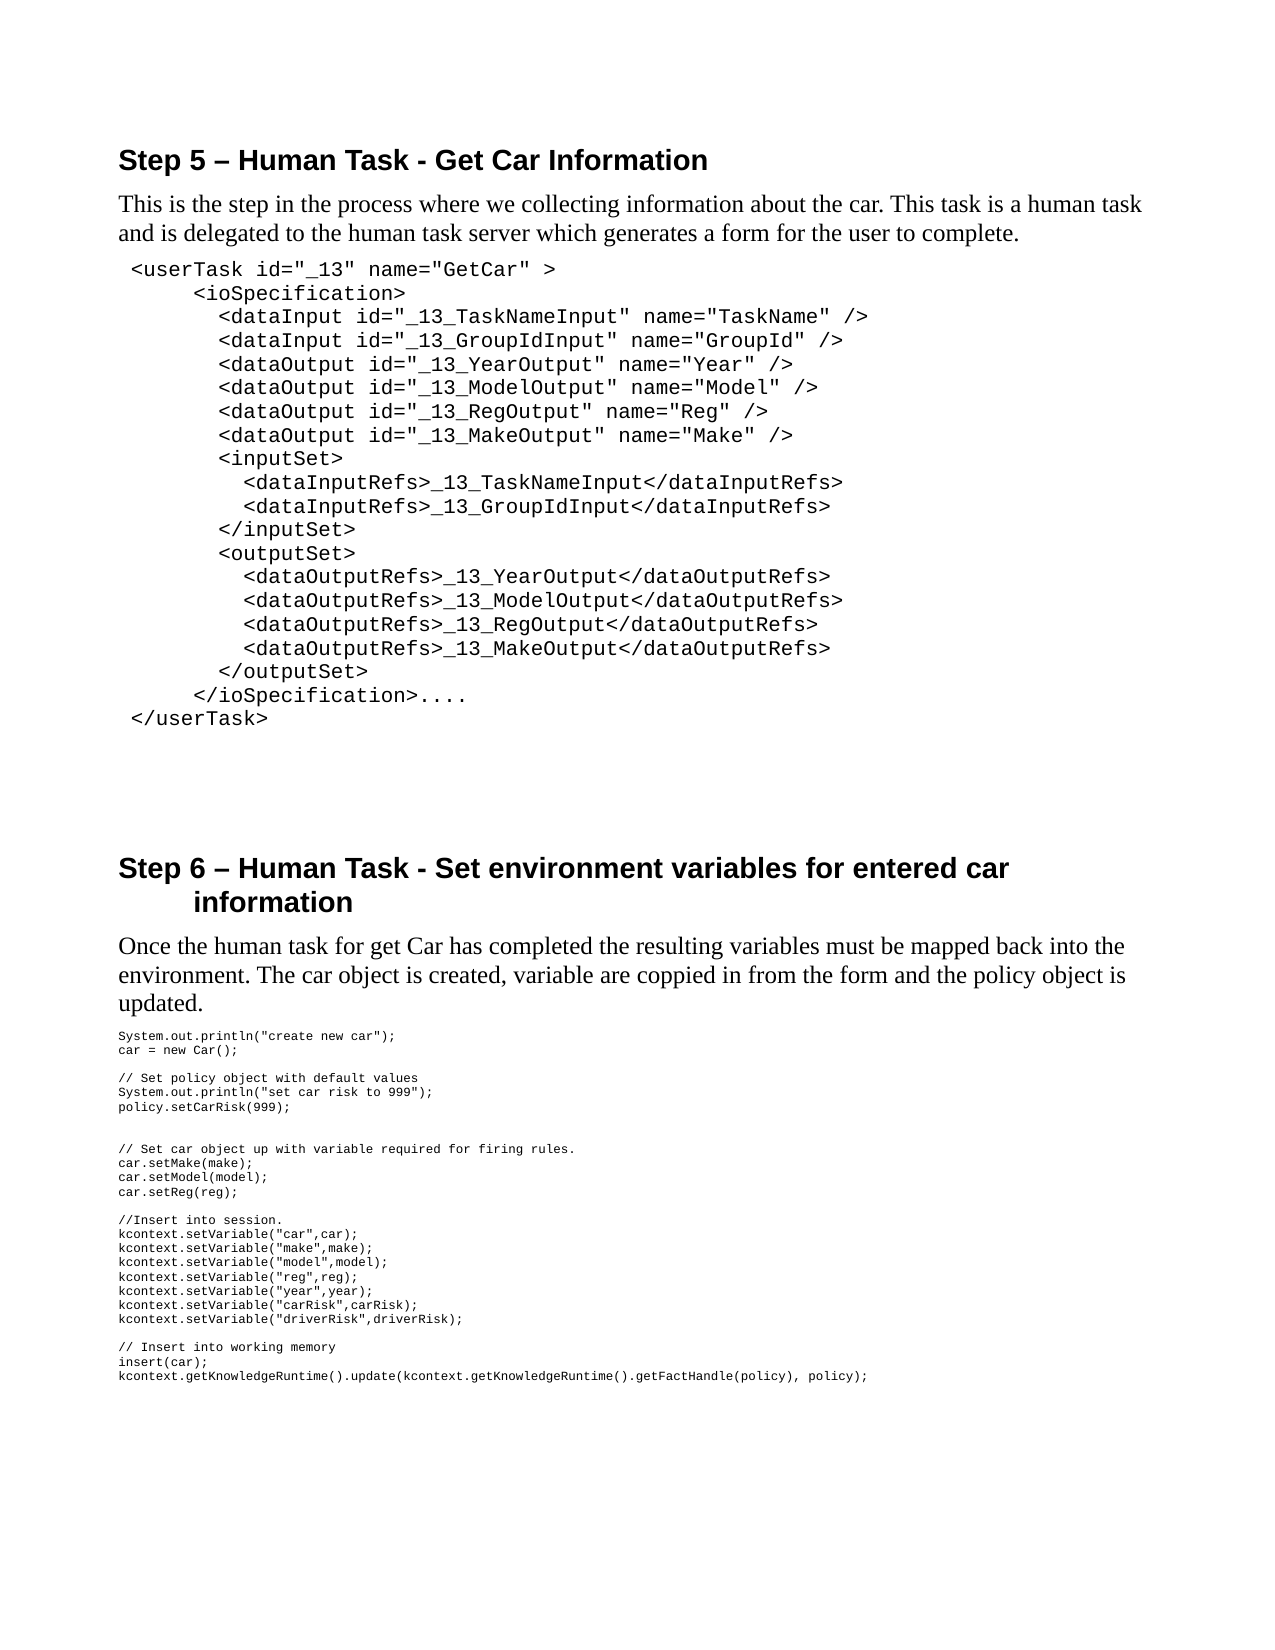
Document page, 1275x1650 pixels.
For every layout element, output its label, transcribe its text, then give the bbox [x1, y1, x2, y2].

subtitle Step 6 – Human Task - Set environment variables for entered car information [118, 851, 1157, 918]
text </ioSpecification>.... [118, 685, 1157, 708]
text Once the human task for get Car has completed the resulting variables must be mapped back into the environment. The car object is created, variable are coppied in from the form and the policy object is updated. [118, 931, 1157, 1017]
text System.out.println("create new car"); [118, 1030, 1157, 1044]
text <dataOutput id="_13_RegOutput" name="Reg" /> [118, 401, 1157, 425]
text kcontext.getKnowledgeRuntime().update(kcontext.getKnowledgeRuntime().getFactHandle(policy), policy); [118, 1370, 1157, 1384]
text <dataOutput id="_13_YearOutput" name="Year" /> [118, 354, 1157, 377]
text // Insert into working memory [118, 1341, 1157, 1356]
text <dataOutput id="_13_ModelOutput" name="Model" /> [118, 377, 1157, 401]
text car.setMake(make); [118, 1157, 1157, 1171]
text <ioSpecification> [118, 283, 1157, 306]
text car.setReg(reg); [118, 1186, 1157, 1200]
text // Set car object up with variable required for firing rules. [118, 1143, 1157, 1157]
text policy.setCarRisk(999); [118, 1101, 1157, 1115]
text System.out.println("set car risk to 999"); [118, 1086, 1157, 1101]
text </outputSet> [118, 661, 1157, 685]
text <userTask id="_13" name="GetCar" > [118, 259, 1157, 283]
text kcontext.setVariable("make",make); [118, 1242, 1157, 1256]
text </userTask> [118, 708, 1157, 732]
text <dataOutputRefs>_13_ModelOutput</dataOutputRefs> [118, 590, 1157, 614]
subtitle Step 5 – Human Task - Get Car Information [118, 143, 1157, 177]
text <inputSet> [118, 448, 1157, 472]
text // Set policy object with default values [118, 1072, 1157, 1086]
text kcontext.setVariable("model",model); [118, 1256, 1157, 1271]
text </inputSet> [118, 519, 1157, 543]
text insert(car); [118, 1356, 1157, 1370]
text <dataOutputRefs>_13_MakeOutput</dataOutputRefs> [118, 637, 1157, 661]
text This is the step in the process where we collecting information about the car. This task is a human task and is delegated to the human task server which generates a form for the user to complete. [118, 189, 1157, 247]
text <dataInput id="_13_TaskNameInput" name="TaskName" /> [118, 306, 1157, 330]
text <dataOutputRefs>_13_YearOutput</dataOutputRefs> [118, 567, 1157, 590]
text kcontext.setVariable("year",year); [118, 1285, 1157, 1299]
text <dataOutput id="_13_MakeOutput" name="Make" /> [118, 425, 1157, 448]
text kcontext.setVariable("car",car); [118, 1228, 1157, 1242]
text <dataInputRefs>_13_GroupIdInput</dataInputRefs> [118, 496, 1157, 519]
text <dataInputRefs>_13_TaskNameInput</dataInputRefs> [118, 472, 1157, 496]
text //Insert into session. [118, 1214, 1157, 1228]
text car = new Car(); [118, 1044, 1157, 1058]
text <dataOutputRefs>_13_RegOutput</dataOutputRefs> [118, 614, 1157, 637]
text kcontext.setVariable("reg",reg); [118, 1271, 1157, 1285]
text <outputSet> [118, 543, 1157, 567]
text kcontext.setVariable("carRisk",carRisk); [118, 1299, 1157, 1313]
text car.setModel(model); [118, 1171, 1157, 1186]
text kcontext.setVariable("driverRisk",driverRisk); [118, 1313, 1157, 1327]
text <dataInput id="_13_GroupIdInput" name="GroupId" /> [118, 330, 1157, 354]
